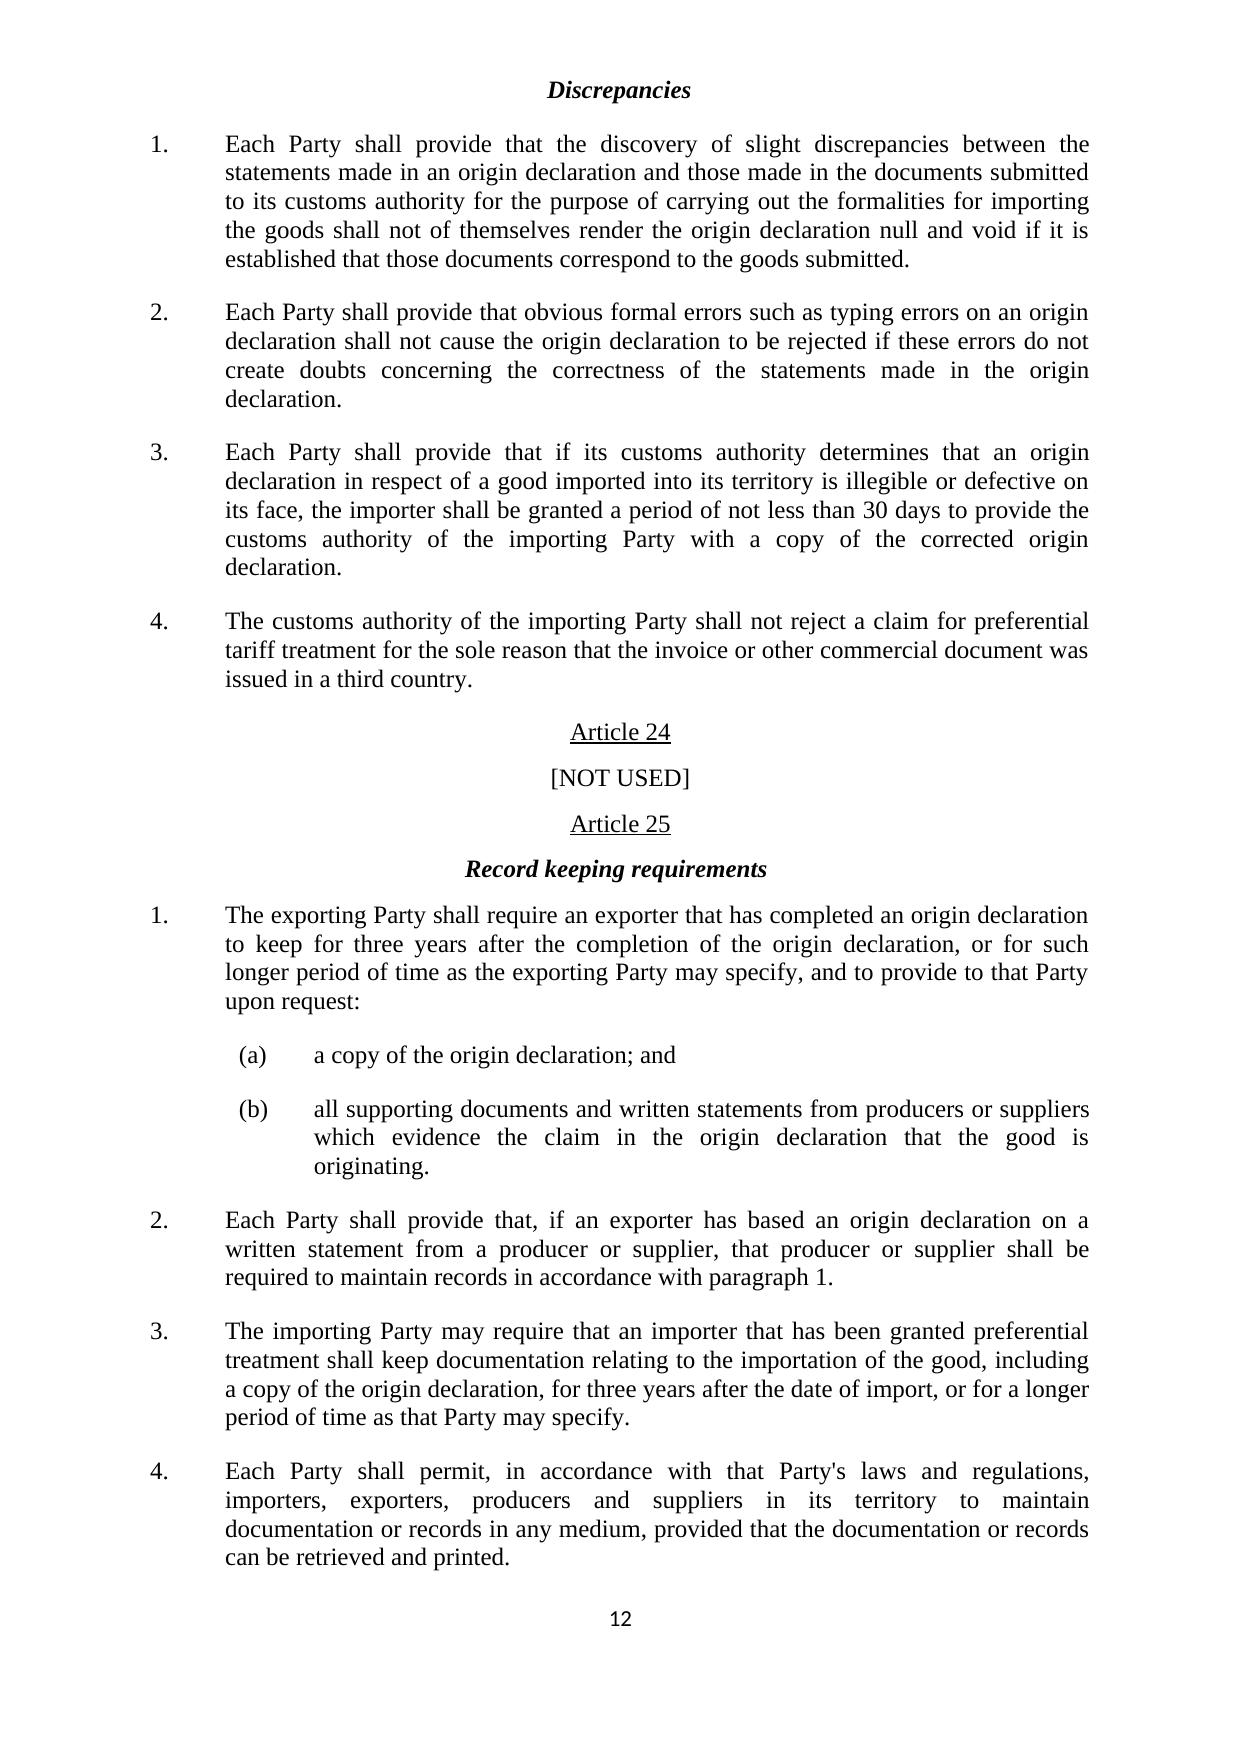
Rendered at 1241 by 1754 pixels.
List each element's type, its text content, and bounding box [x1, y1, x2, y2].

text Discrepancies [150, 75, 1090, 104]
text 3. The importing Party may require that an importer that has been granted preferential treatment shall keep documentation relating to the importation of the good, including a copy of the origin declaration, for three years after the date of import, or for a longer period of time as that Party may specify. [150, 1316, 1090, 1431]
text 3. Each Party shall provide that if its customs authority determines that an origin declaration in respect of a good imported into its territory is illegible or defective on its face, the importer shall be granted a period of not less than 30 days to provide the customs authority of the importing Party with a copy of the corrected origin declaration. [150, 437, 1090, 581]
text Article 25 [150, 809, 1090, 837]
text Article 24 [150, 717, 1090, 746]
text 4. Each Party shall permit, in accordance with that Party's laws and regulations, importers, exporters, producers and suppliers in its territory to maintain documentation or records in any medium, provided that the documentation or records can be retrieved and printed. [150, 1456, 1090, 1571]
list a copy of the origin declaration; and [239, 1040, 1090, 1069]
text 1. Each Party shall provide that the discovery of slight discrepancies between the statements made in an origin declaration and those made in the documents submitted to its customs authority for the purpose of carrying out the formalities for importing the goods shall not of themselves render the origin declaration null and void if it is established that those documents correspond to the goods submitted. [150, 129, 1090, 272]
text 1. The exporting Party shall require an exporter that has completed an origin declaration to keep for three years after the completion of the origin declaration, or for such longer period of time as the exporting Party may specify, and to provide to that Party upon request: [150, 900, 1090, 1015]
text 4. The customs authority of the importing Party shall not reject a claim for preferential tariff treatment for the sole reason that the invoice or other commercial document was issued in a third country. [150, 606, 1090, 692]
text [NOT USED] [150, 763, 1090, 792]
text 2. Each Party shall provide that obvious formal errors such as typing errors on an origin declaration shall not cause the origin declaration to be rejected if these errors do not create doubts concerning the correctness of the statements made in the origin declaration. [150, 297, 1090, 412]
text Record keeping requirements [150, 854, 1090, 883]
list all supporting documents and written statements from producers or suppliers which evidence the claim in the origin declaration that the good is originating. [239, 1094, 1090, 1180]
text 2. Each Party shall provide that, if an exporter has based an origin declaration on a written statement from a producer or supplier, that producer or supplier shall be required to maintain records in accordance with paragraph 1. [150, 1205, 1090, 1291]
